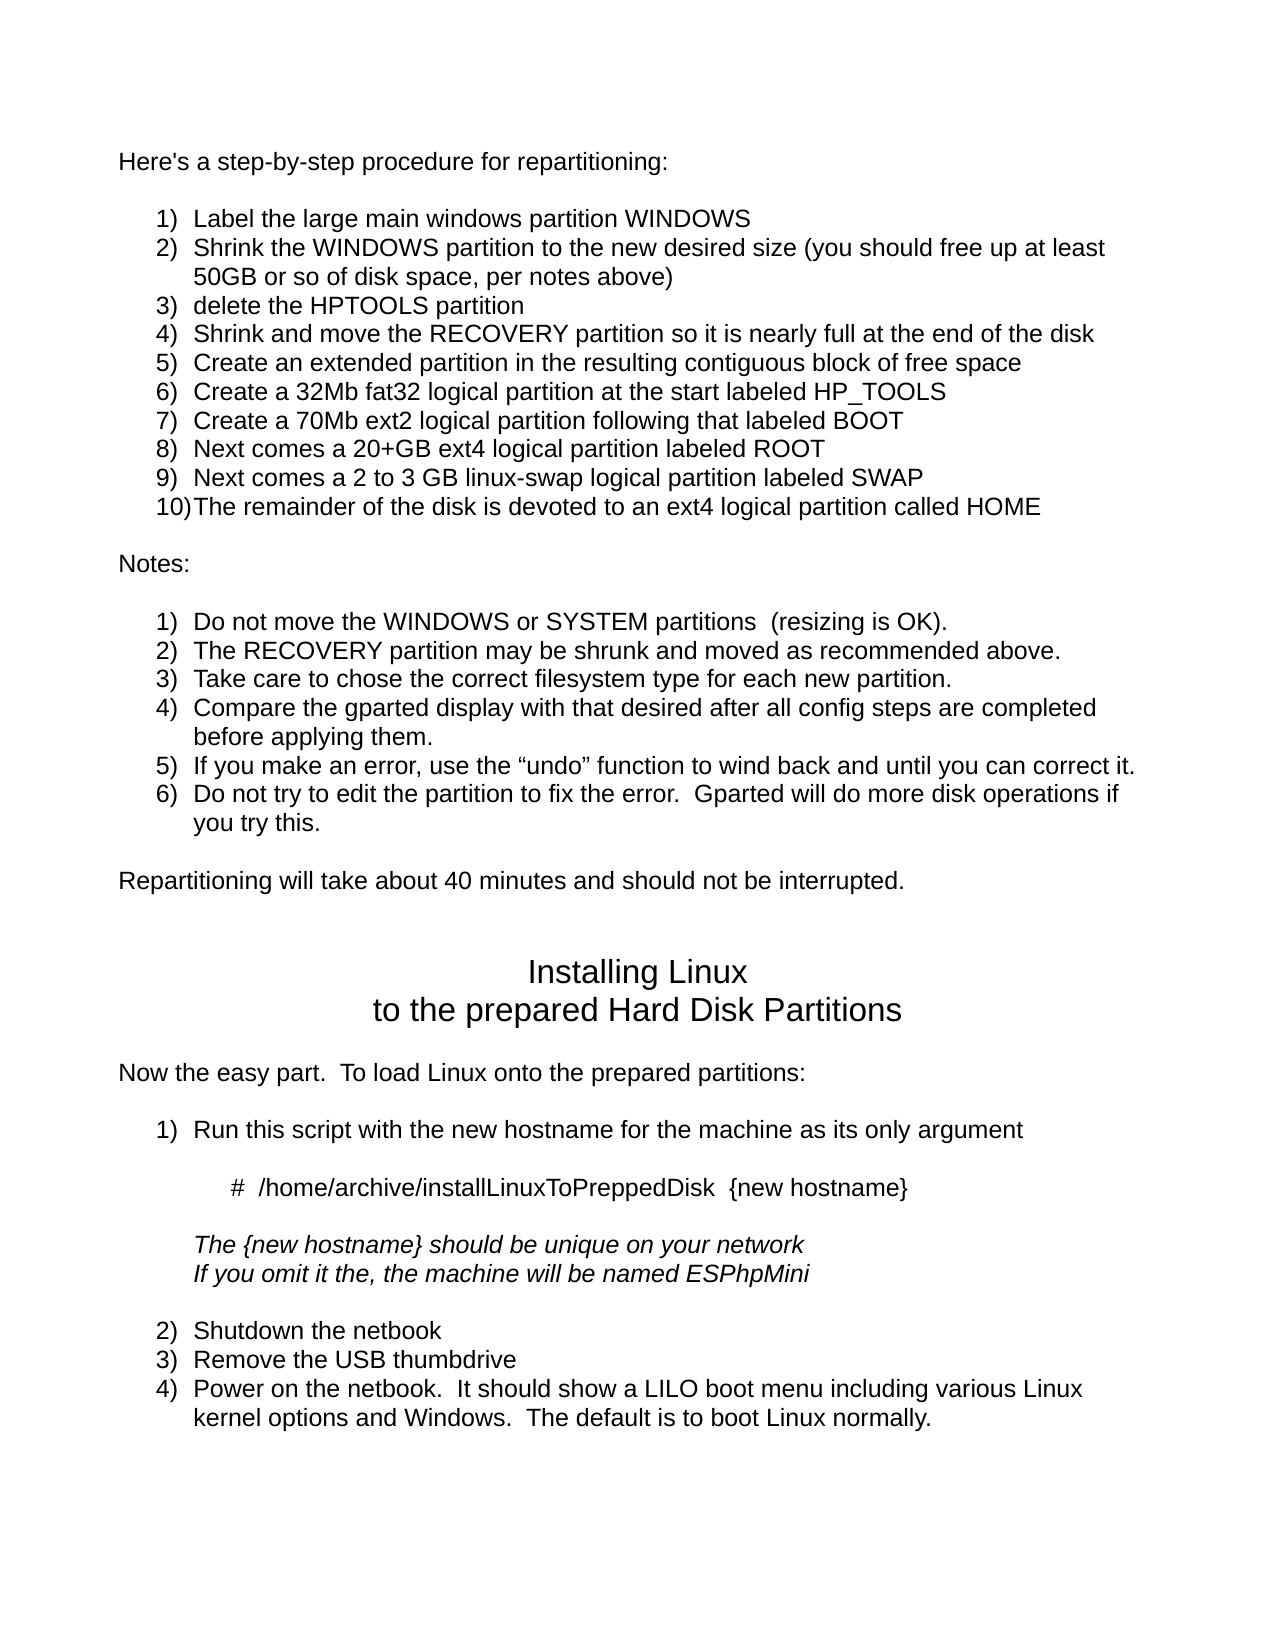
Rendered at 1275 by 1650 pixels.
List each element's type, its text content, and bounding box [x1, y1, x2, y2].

list Shrink the WINDOWS partition to the new desired size (you should free up at least 50GB or so of disk space, per notes above) [156, 233, 1157, 291]
text Now the easy part. To load Linux onto the prepared partitions: [118, 1057, 1157, 1086]
list Create a 70Mb ext2 logical partition following that labeled BOOT [156, 406, 1157, 434]
list # /home/archive/installLinuxToPreppedDisk {new hostname} [193, 1172, 1157, 1201]
list If you make an error, use the “undo” function to wind back and until you can correct it. [156, 751, 1157, 779]
list Shutdown the netbook [156, 1316, 1157, 1345]
text Notes: [118, 549, 1157, 578]
list Create an extended partition in the resulting contiguous block of free space [156, 348, 1157, 377]
text Repartitioning will take about 40 minutes and should not be interrupted. [118, 866, 1157, 894]
list If you omit it the, the machine will be named ESPhpMini [156, 1259, 1157, 1287]
list The {new hostname} should be unique on your network [156, 1230, 1157, 1259]
list The RECOVERY partition may be shrunk and moved as recommended above. [156, 636, 1157, 664]
text to the prepared Hard Disk Partitions [118, 990, 1157, 1029]
list Create a 32Mb fat32 logical partition at the start labeled HP_TOOLS [156, 377, 1157, 406]
list Run this script with the new hostname for the machine as its only argument [156, 1115, 1157, 1144]
list Take care to chose the correct filesystem type for each new partition. [156, 664, 1157, 693]
list Next comes a 20+GB ext4 logical partition labeled ROOT [156, 434, 1157, 463]
list delete the HPTOOLS partition [156, 291, 1157, 319]
text Here's a step-by-step procedure for repartitioning: [118, 147, 1157, 176]
list Shrink and move the RECOVERY partition so it is nearly full at the end of the disk [156, 319, 1157, 348]
text Installing Linux [118, 952, 1157, 990]
list Do not try to edit the partition to fix the error. Gparted will do more disk operations if you try this. [156, 779, 1157, 837]
list Remove the USB thumbdrive [156, 1345, 1157, 1374]
list Next comes a 2 to 3 GB linux-swap logical partition labeled SWAP [156, 463, 1157, 492]
list The remainder of the disk is devoted to an ext4 logical partition called HOME [156, 492, 1157, 521]
list Do not move the WINDOWS or SYSTEM partitions (resizing is OK). [156, 607, 1157, 636]
list Label the large main windows partition WINDOWS [156, 204, 1157, 233]
list Compare the gparted display with that desired after all config steps are completed before applying them. [156, 693, 1157, 751]
list Power on the netbook. It should show a LILO boot menu including various Linux kernel options and Windows. The default is to boot Linux normally. [156, 1374, 1157, 1431]
